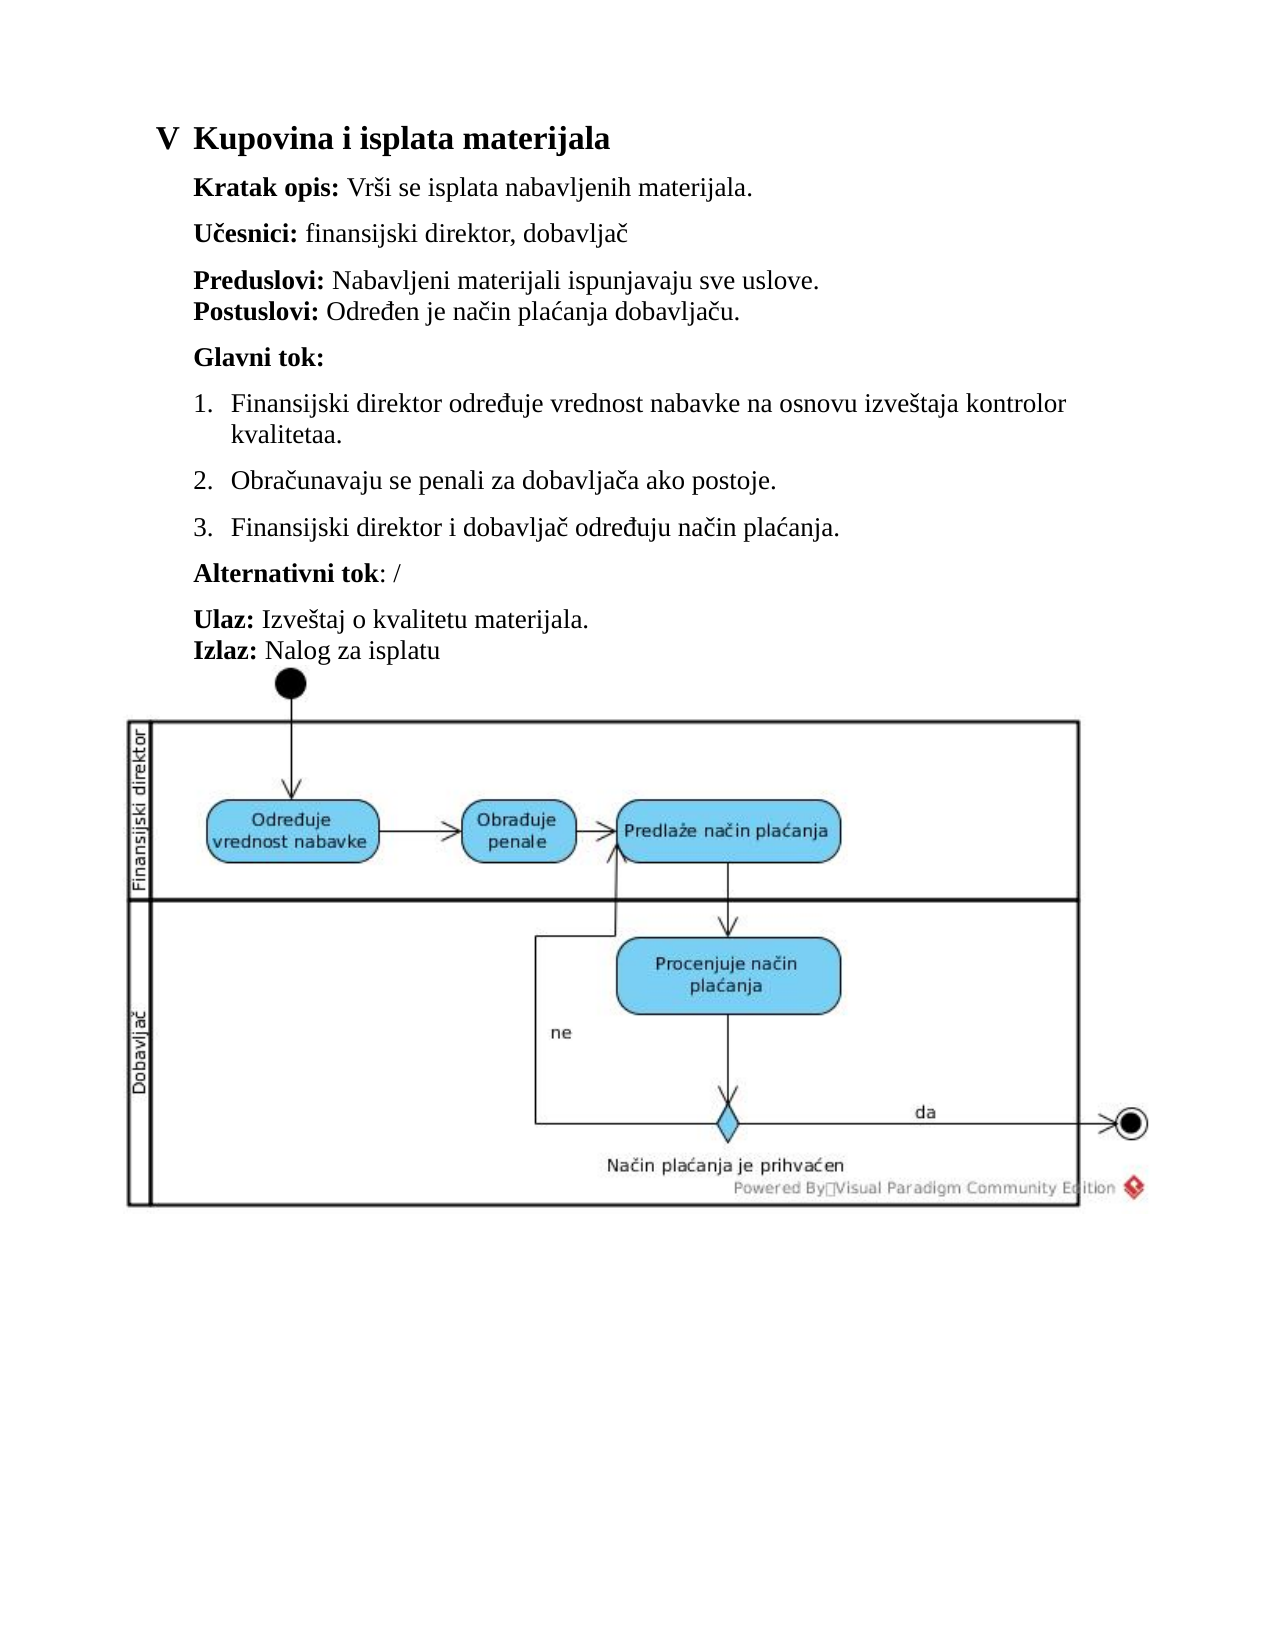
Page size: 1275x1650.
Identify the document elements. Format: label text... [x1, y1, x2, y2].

list Ulaz: Izveštaj o kvalitetu materijala. Izlaz: Nalog za isplatu [156, 603, 1157, 665]
list Kupovina i isplata materijala [156, 118, 1157, 156]
list Finansijski direktor i dobavljač određuju način plaćanja. [193, 511, 1157, 542]
list Obračunavaju se penali za dobavljača ako postoje. [193, 464, 1157, 496]
list Preduslovi: Nabavljeni materijali ispunjavaju sve uslove. Postuslovi: Određen je način plaćanja dobavljaču. [156, 264, 1157, 326]
list Alternativni tok: / [156, 557, 1157, 588]
list Finansijski direktor određuje vrednost nabavke na osnovu izveštaja kontrolor kvalitetaa. [193, 387, 1157, 449]
list Učesnici: finansijski direktor, dobavljač [156, 218, 1157, 249]
picture [122, 665, 1153, 1214]
list Glavni tok: [156, 341, 1157, 372]
list Kratak opis: Vrši se isplata nabavljenih materijala. [156, 171, 1157, 203]
